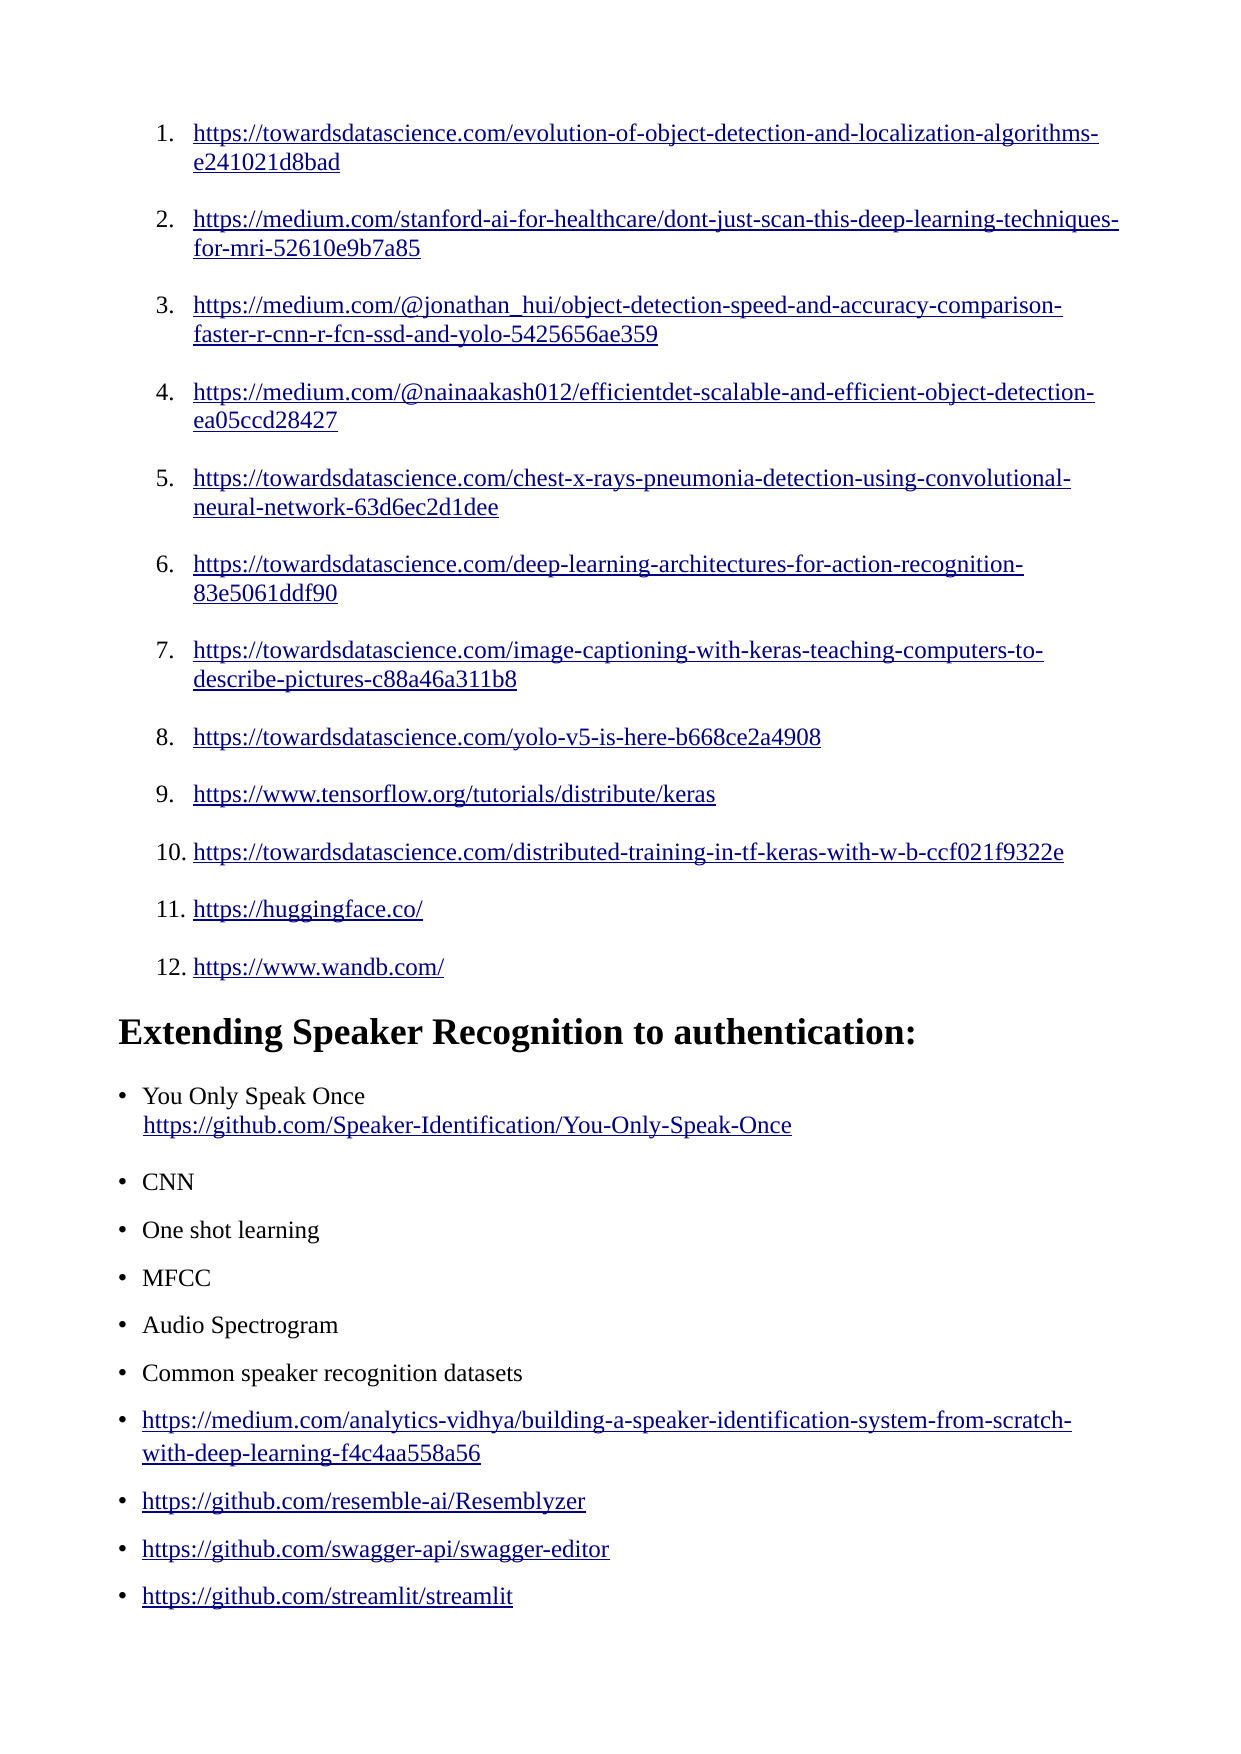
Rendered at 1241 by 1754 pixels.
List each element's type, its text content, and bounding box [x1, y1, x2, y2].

list https://medium.com/stanford-ai-for-healthcare/dont-just-scan-this-deep-learning-techniques-for-mri-52610e9b7a85 [156, 204, 1122, 262]
list MFCC [118, 1263, 1122, 1291]
text https://github.com/Speaker-Identification/You-Only-Speak-Once [118, 1110, 1122, 1139]
list https://towardsdatascience.com/deep-learning-architectures-for-action-recognition-83e5061ddf90 [156, 549, 1122, 607]
list https://towardsdatascience.com/yolo-v5-is-here-b668ce2a4908 [156, 722, 1122, 751]
list https://towardsdatascience.com/chest-x-rays-pneumonia-detection-using-convolutional-neural-network-63d6ec2d1dee [156, 463, 1122, 521]
list Audio Spectrogram [118, 1310, 1122, 1339]
list You Only Speak Once [118, 1081, 1122, 1110]
list https://www.wandb.com/ [156, 952, 1122, 981]
list https://medium.com/@nainaakash012/efficientdet-scalable-and-efficient-object-detection-ea05ccd28427 [156, 377, 1122, 434]
list One shot learning [118, 1215, 1122, 1244]
list https://medium.com/analytics-vidhya/building-a-speaker-identification-system-from-scratch-with-deep-learning-f4c4aa558a56 [118, 1406, 1122, 1467]
list https://medium.com/@jonathan_hui/object-detection-speed-and-accuracy-comparison-faster-r-cnn-r-fcn-ssd-and-yolo-5425656ae359 [156, 291, 1122, 348]
text Extending Speaker Recognition to authentication: [118, 1009, 1122, 1052]
list https://towardsdatascience.com/image-captioning-with-keras-teaching-computers-to-describe-pictures-c88a46a311b8 [156, 636, 1122, 693]
list https://www.tensorflow.org/tutorials/distribute/keras [156, 779, 1122, 808]
list https://github.com/streamlit/streamlit [118, 1581, 1122, 1610]
list https://github.com/resemble-ai/Resemblyzer [118, 1486, 1122, 1515]
list https://github.com/swagger-api/swagger-editor [118, 1534, 1122, 1562]
list https://towardsdatascience.com/distributed-training-in-tf-keras-with-w-b-ccf021f9322e [156, 837, 1122, 866]
list https://towardsdatascience.com/evolution-of-object-detection-and-localization-algorithms-e241021d8bad [156, 118, 1122, 176]
list Common speaker recognition datasets [118, 1358, 1122, 1387]
list CNN [118, 1167, 1122, 1196]
list https://huggingface.co/ [156, 894, 1122, 923]
